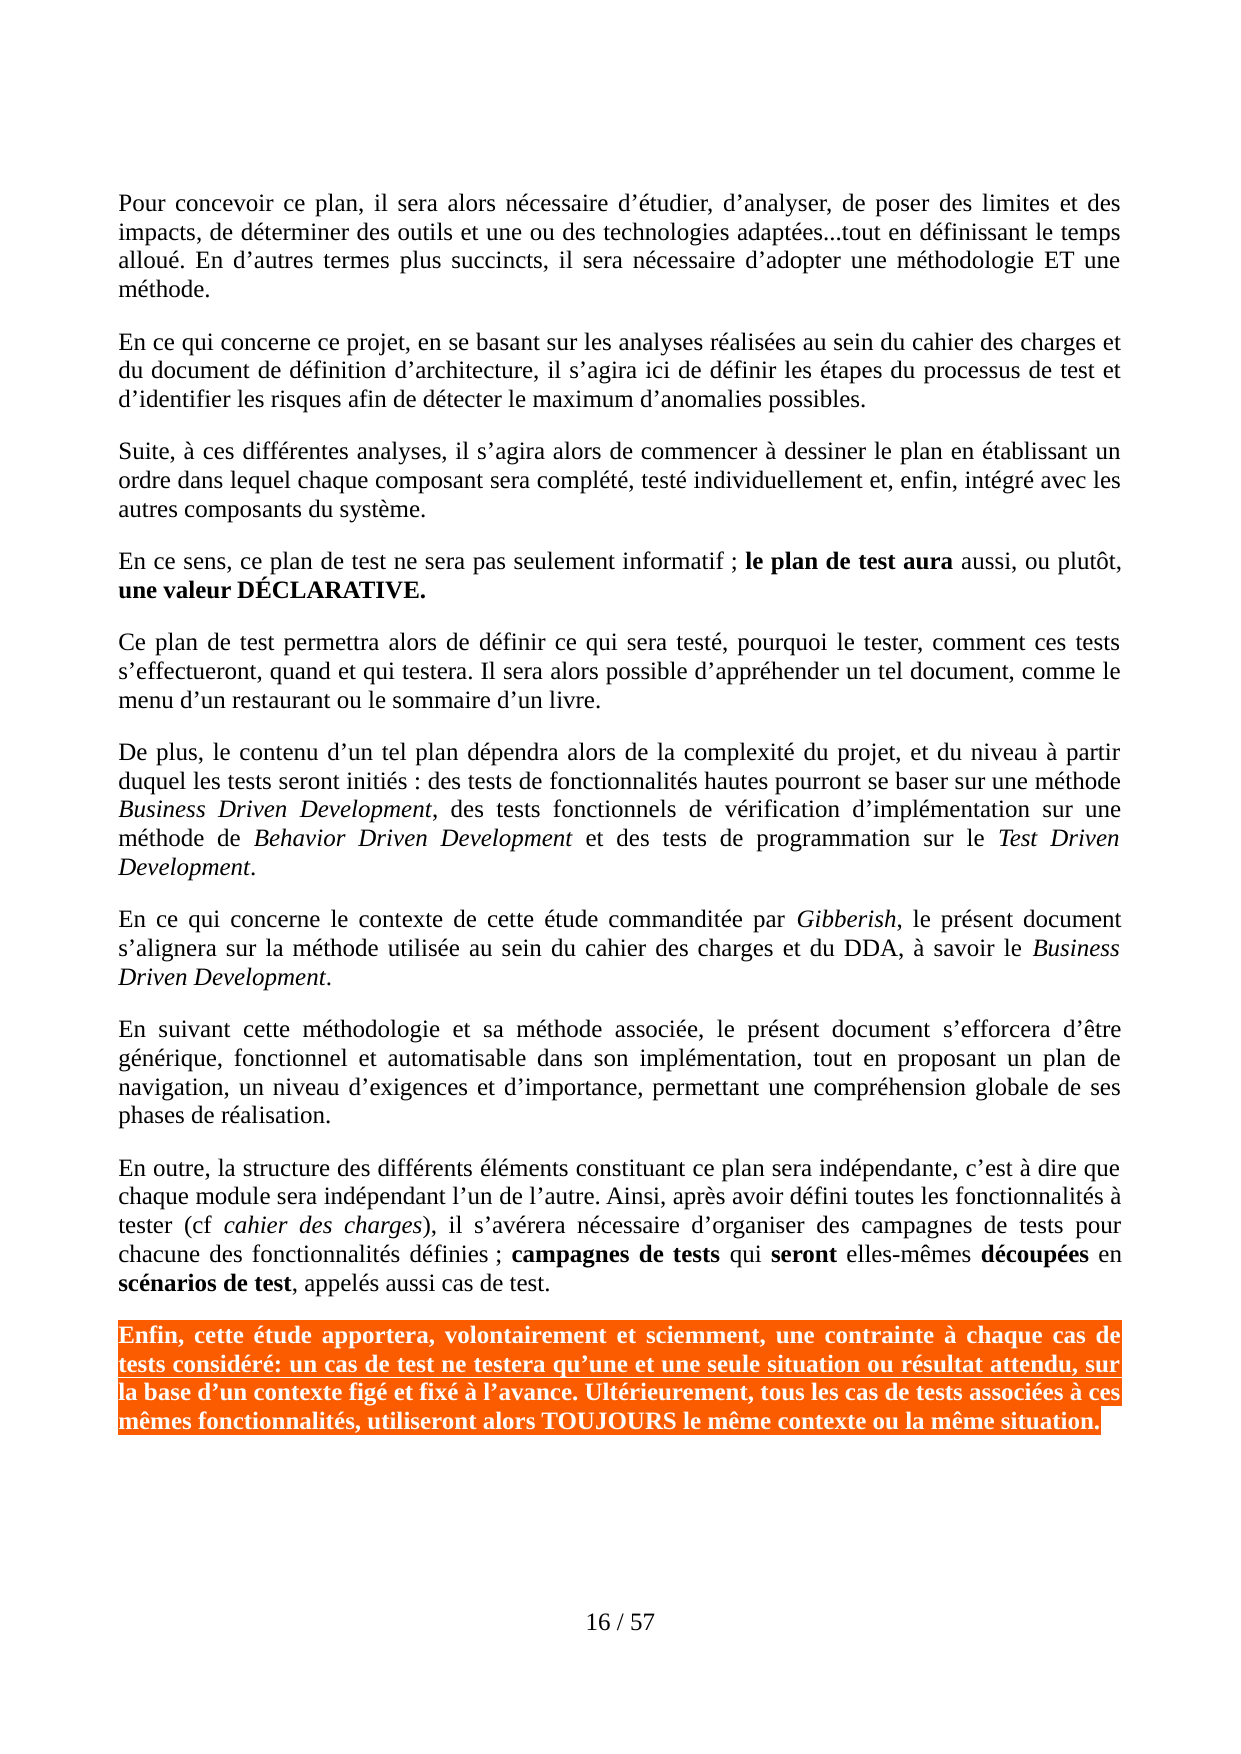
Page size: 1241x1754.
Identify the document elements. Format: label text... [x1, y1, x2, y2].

text De plus, le contenu d’un tel plan dépendra alors de la complexité du projet, et du niveau à partir duquel les tests seront initiés : des tests de fonctionnalités hautes pourront se baser sur une méthode Business Driven Development, des tests fonctionnels de vérification d’implémentation sur une méthode de Behavior Driven Development et des tests de programmation sur le Test Driven Development. [118, 737, 1122, 881]
text Ce plan de test permettra alors de définir ce qui sera testé, pourquoi le tester, comment ces tests s’effectueront, quand et qui testera. Il sera alors possible d’appréhender un tel document, comme le menu d’un restaurant ou le sommaire d’un livre. [118, 627, 1122, 713]
text En outre, la structure des différents éléments constituant ce plan sera indépendante, c’est à dire que chaque module sera indépendant l’un de l’autre. Ainsi, après avoir défini toutes les fonctionnalités à tester (cf cahier des charges), il s’avérera nécessaire d’organiser des campagnes de tests pour chacune des fonctionnalités définies ; campagnes de tests qui seront elles-mêmes découpées en scénarios de test, appelés aussi cas de test. [118, 1153, 1122, 1296]
text Suite, à ces différentes analyses, il s’agira alors de commencer à dessiner le plan en établissant un ordre dans lequel chaque composant sera complété, testé individuellement et, enfin, intégré avec les autres composants du système. [118, 436, 1122, 523]
text En ce qui concerne le contexte de cette étude commanditée par Gibberish, le présent document s’alignera sur la méthode utilisée au sein du cahier des charges et du DDA, à savoir le Business Driven Development. [118, 904, 1122, 991]
text En ce sens, ce plan de test ne sera pas seulement informatif ; le plan de test aura aussi, ou plutôt, une valeur DÉCLARATIVE. [118, 546, 1122, 604]
text En ce qui concerne ce projet, en se basant sur les analyses réalisées au sein du cahier des charges et du document de définition d’architecture, il s’agira ici de définir les étapes du processus de test et d’identifier les risques afin de détecter le maximum d’anomalies possibles. [118, 327, 1122, 413]
text Pour concevoir ce plan, il sera alors nécessaire d’étudier, d’analyser, de poser des limites et des impacts, de déterminer des outils et une ou des technologies adaptées...tout en définissant le temps alloué. En d’autres termes plus succincts, il sera nécessaire d’adopter une méthodologie ET une méthode. [118, 188, 1122, 303]
text Enfin, cette étude apportera, volontairement et sciemment, une contrainte à chaque cas de tests considéré: un cas de test ne testera qu’une et une seule situation ou résultat attendu, sur la base d’un contexte figé et fixé à l’avance. Ultérieurement, tous les cas de tests associées à ces mêmes fonctionnalités, utiliseront alors TOUJOURS le même contexte ou la même situation. [118, 1320, 1122, 1435]
text En suivant cette méthodologie et sa méthode associée, le présent document s’efforcera d’être générique, fonctionnel et automatisable dans son implémentation, tout en proposant un plan de navigation, un niveau d’exigences et d’importance, permettant une compréhension globale de ses phases de réalisation. [118, 1014, 1122, 1129]
